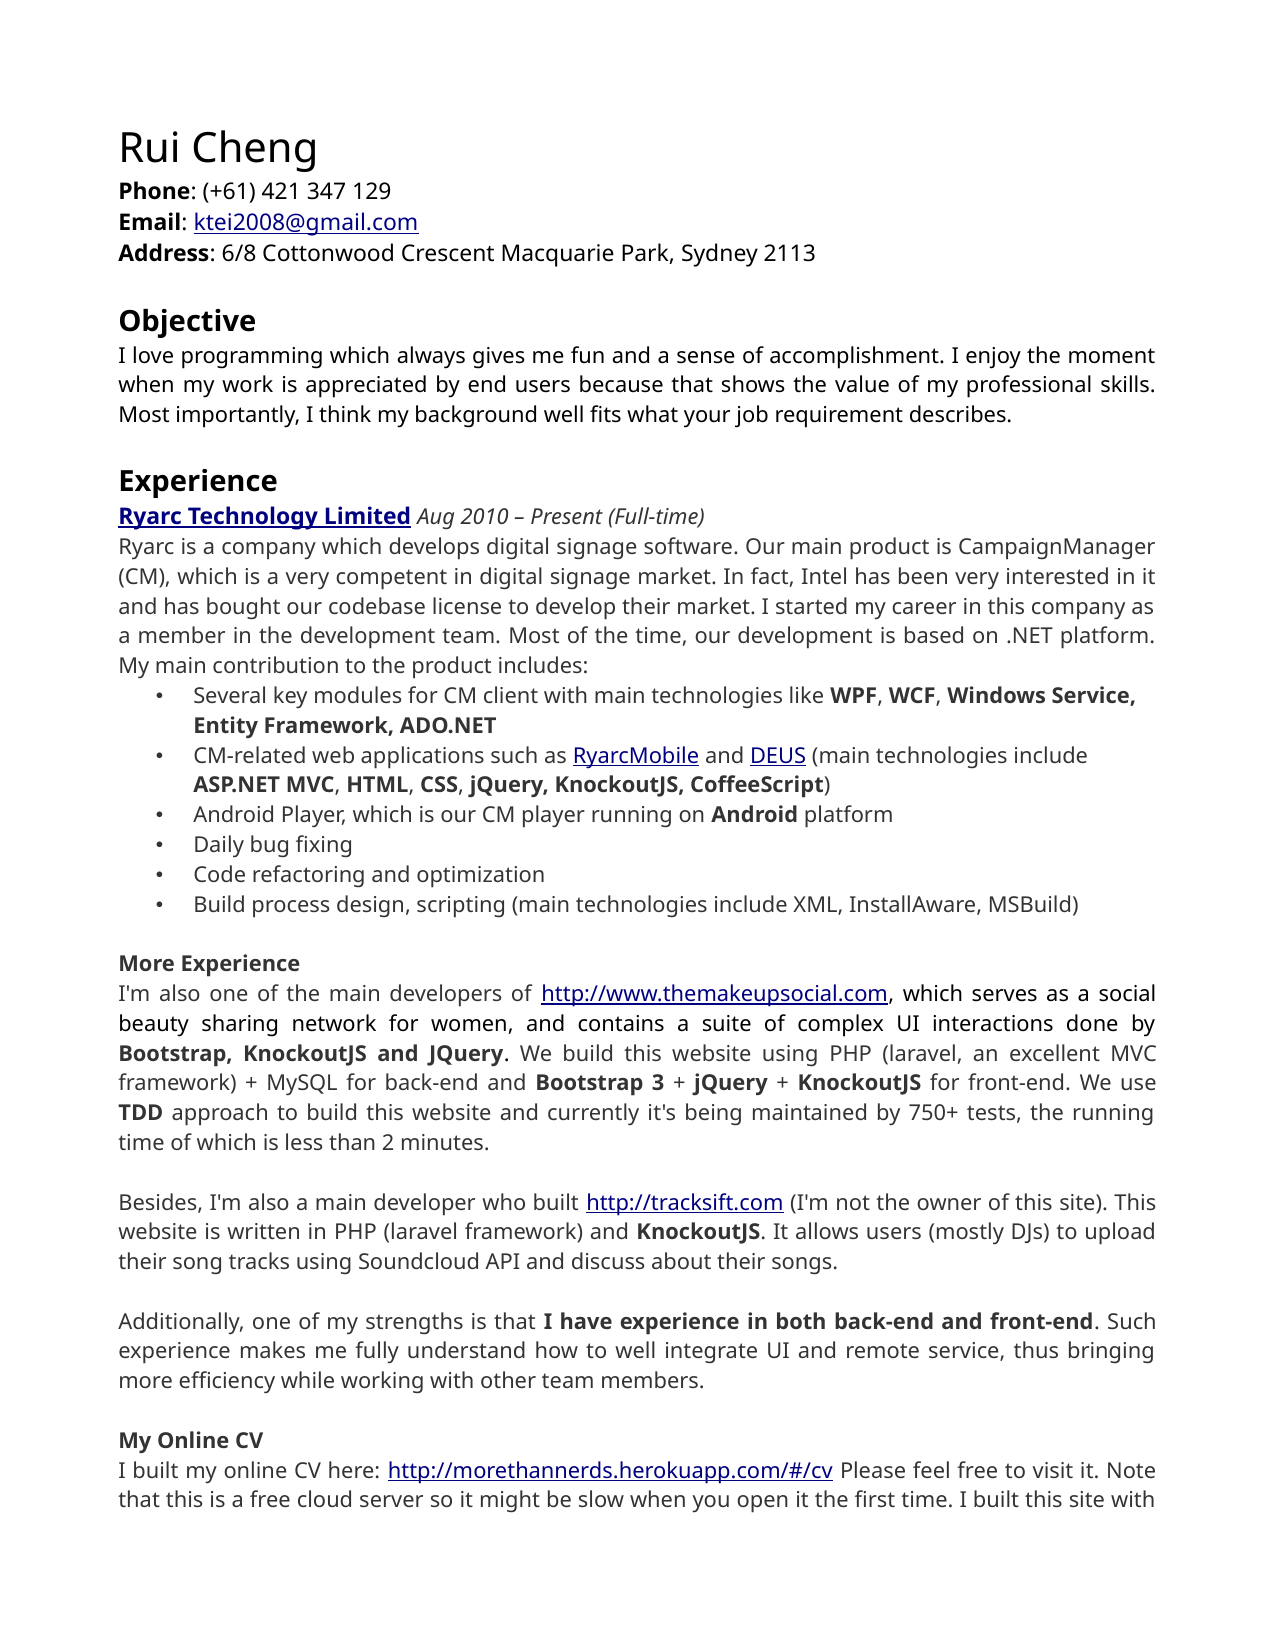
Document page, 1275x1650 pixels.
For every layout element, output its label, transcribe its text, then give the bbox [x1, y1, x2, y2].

list Several key modules for CM client with main technologies like WPF, WCF, Windows Service, Entity Framework, ADO.NET [156, 680, 1157, 740]
text More Experience [118, 948, 1157, 978]
text Rui Cheng [118, 118, 1157, 175]
text Experience [118, 460, 1157, 500]
text Ryarc is a company which develops digital signage software. Our main product is CampaignManager (CM), which is a very competent in digital signage market. In fact, Intel has been very interested in it and has bought our codebase license to develop their market. I started my career in this company as a member in the development team. Most of the time, our development is based on .NET platform. My main contribution to the product includes: [118, 531, 1157, 680]
text My Online CV [118, 1425, 1157, 1455]
text Besides, I'm also a main developer who built http://tracksift.com (I'm not the owner of this site). This website is written in PHP (laravel framework) and KnockoutJS. It allows users (mostly DJs) to upload their song tracks using Soundcloud API and discuss about their songs. [118, 1187, 1157, 1276]
text Ryarc Technology Limited Aug 2010 – Present (Full-time) [118, 500, 1157, 531]
text Phone: (+61) 421 347 129 [118, 175, 1157, 206]
text Objective [118, 300, 1157, 339]
list CM-related web applications such as RyarcMobile and DEUS (main technologies include ASP.NET MVC, HTML, CSS, jQuery, KnockoutJS, CoffeeScript) [156, 740, 1157, 799]
text I'm also one of the main developers of http://www.themakeupsocial.com, which serves as a social beauty sharing network for women, and contains a suite of complex UI interactions done by Bootstrap, KnockoutJS and JQuery. We build this website using PHP (laravel, an excellent MVC framework) + MySQL for back-end and Bootstrap 3 + jQuery + KnockoutJS for front-end. We use TDD approach to build this website and currently it's being maintained by 750+ tests, the running time of which is less than 2 minutes. [118, 978, 1157, 1157]
text Additionally, one of my strengths is that I have experience in both back-end and front-end. Such experience makes me fully understand how to well integrate UI and remote service, thus bringing more efficiency while working with other team members. [118, 1306, 1157, 1395]
text Email: ktei2008@gmail.com [118, 206, 1157, 237]
text I built my online CV here: http://morethannerds.herokuapp.com/#/cv Please feel free to visit it. Note that this is a free cloud server so it might be slow when you open it the first time. I built this site with [118, 1455, 1157, 1514]
list Build process design, scripting (main technologies include XML, InstallAware, MSBuild) [156, 889, 1157, 918]
text Address: 6/8 Cottonwood Crescent Macquarie Park, Sydney 2113 [118, 237, 1157, 269]
list Code refactoring and optimization [156, 859, 1157, 889]
list Android Player, which is our CM player running on Android platform [156, 799, 1157, 829]
list Daily bug fixing [156, 829, 1157, 859]
text I love programming which always gives me fun and a sense of accomplishment. I enjoy the moment when my work is appreciated by end users because that shows the value of my professional skills. Most importantly, I think my background well fits what your job requirement describes. [118, 339, 1157, 429]
